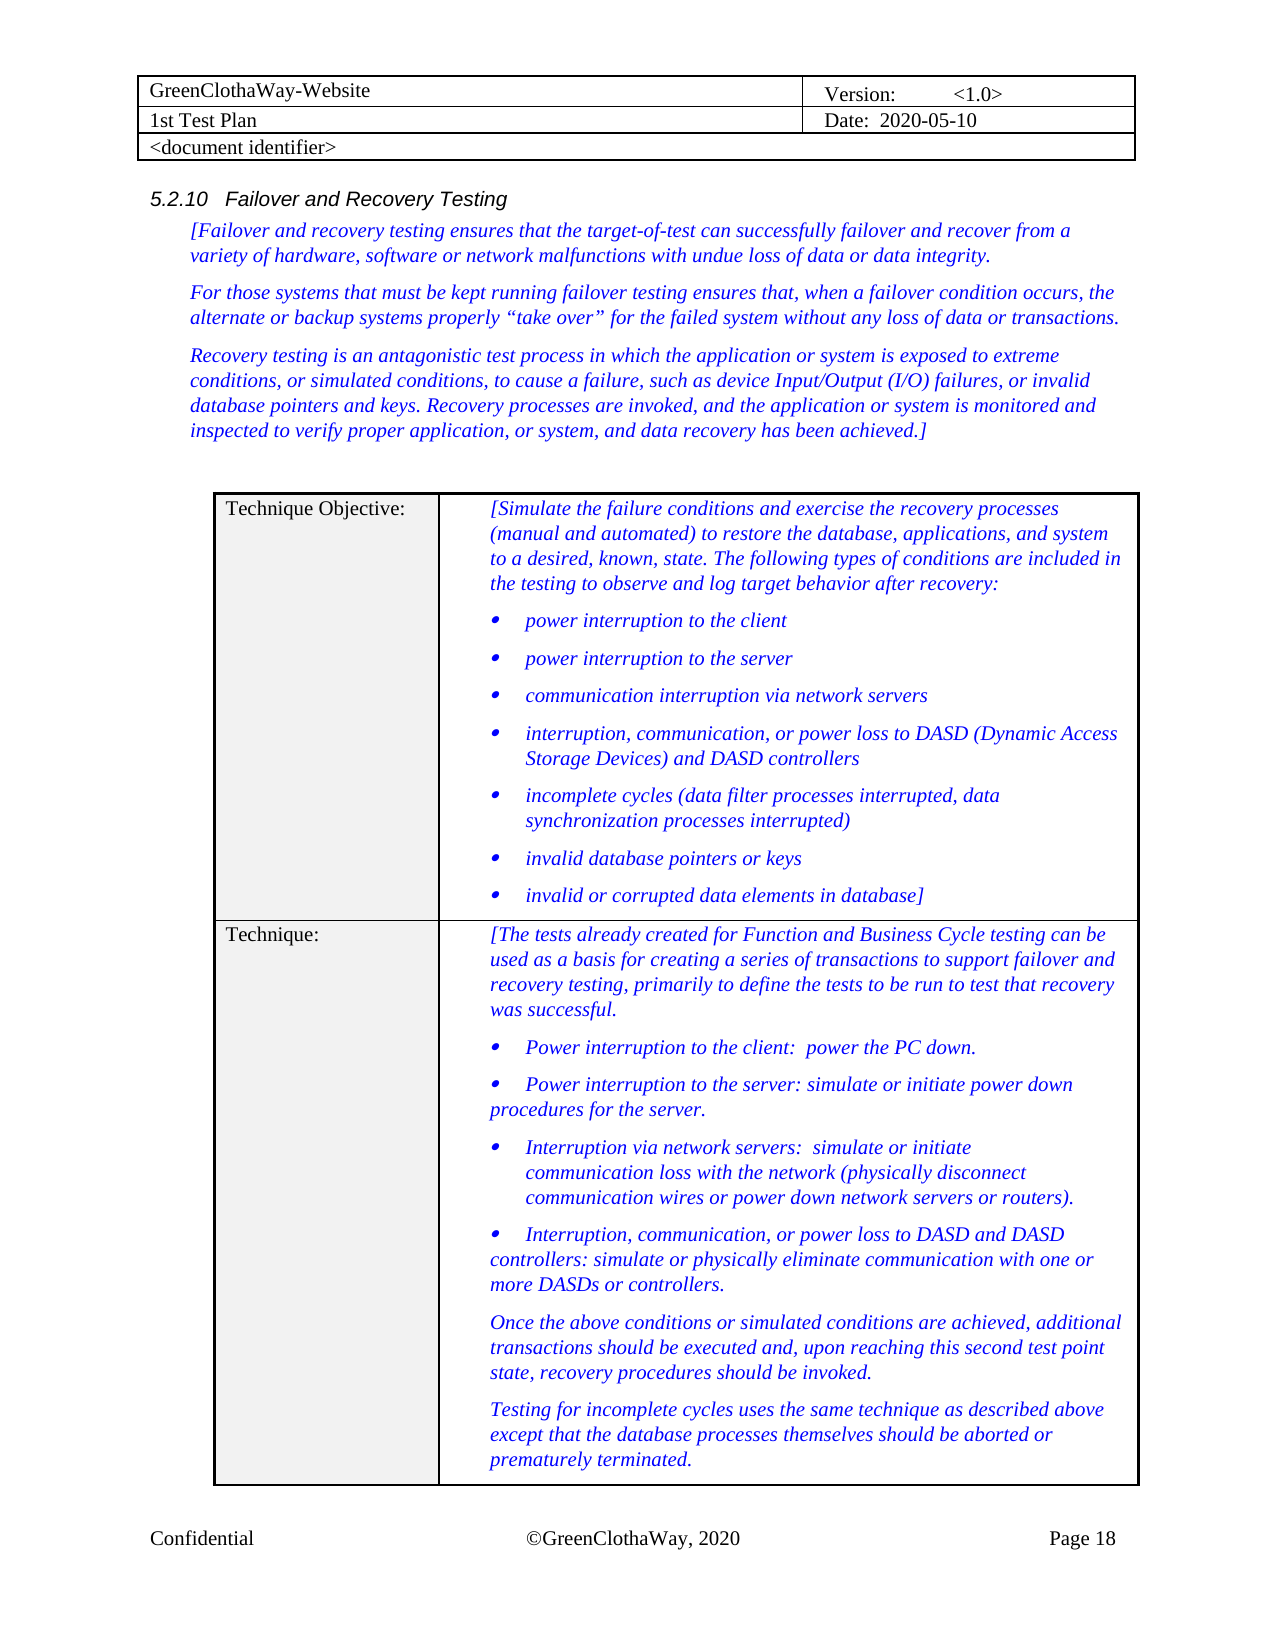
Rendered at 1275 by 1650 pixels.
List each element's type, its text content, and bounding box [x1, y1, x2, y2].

table_cell Technique: [216, 921, 438, 1484]
text [Failover and recovery testing ensures that the target-of-test can successfully failover and recover from a variety of hardware, software or network malfunctions with undue loss of data or data integrity. [190, 217, 1125, 267]
table_header [Simulate the failure conditions and exercise the recovery processes (manual and automated) to restore the database, applications, and system to a desired, known, state. The following types of conditions are included in the testing to observe and log target behavior after recovery:  power interruption to the client  power interruption to the server  communication interruption via network servers  interruption, communication, or power loss to DASD (Dynamic Access Storage Devices) and DASD controllers  incomplete cycles (data filter processes interrupted, data synchronization processes interrupted)  invalid database pointers or keys  invalid or corrupted data elements in database] [440, 495, 1137, 920]
table_header Technique Objective: [216, 495, 438, 920]
subtitle Failover and Recovery Testing [150, 185, 1125, 210]
text Recovery testing is an antagonistic test process in which the application or system is exposed to extreme conditions, or simulated conditions, to cause a failure, such as device Input/Output (I/O) failures, or invalid database pointers and keys. Recovery processes are invoked, and the application or system is monitored and inspected to verify proper application, or system, and data recovery has been achieved.] [190, 342, 1125, 442]
table_cell [The tests already created for Function and Business Cycle testing can be used as a basis for creating a series of transactions to support failover and recovery testing, primarily to define the tests to be run to test that recovery was successful.  Power interruption to the client: power the PC down.  Power interruption to the server: simulate or initiate power down procedures for the server.  Interruption via network servers: simulate or initiate communication loss with the network (physically disconnect communication wires or power down network servers or routers).  Interruption, communication, or power loss to DASD and DASD controllers: simulate or physically eliminate communication with one or more DASDs or controllers. Once the above conditions or simulated conditions are achieved, additional transactions should be executed and, upon reaching this second test point state, recovery procedures should be invoked. Testing for incomplete cycles uses the same technique as described above except that the database processes themselves should be aborted or prematurely terminated. [440, 921, 1137, 1484]
text For those systems that must be kept running failover testing ensures that, when a failover condition occurs, the alternate or backup systems properly “take over” for the failed system without any loss of data or transactions. [190, 279, 1125, 329]
